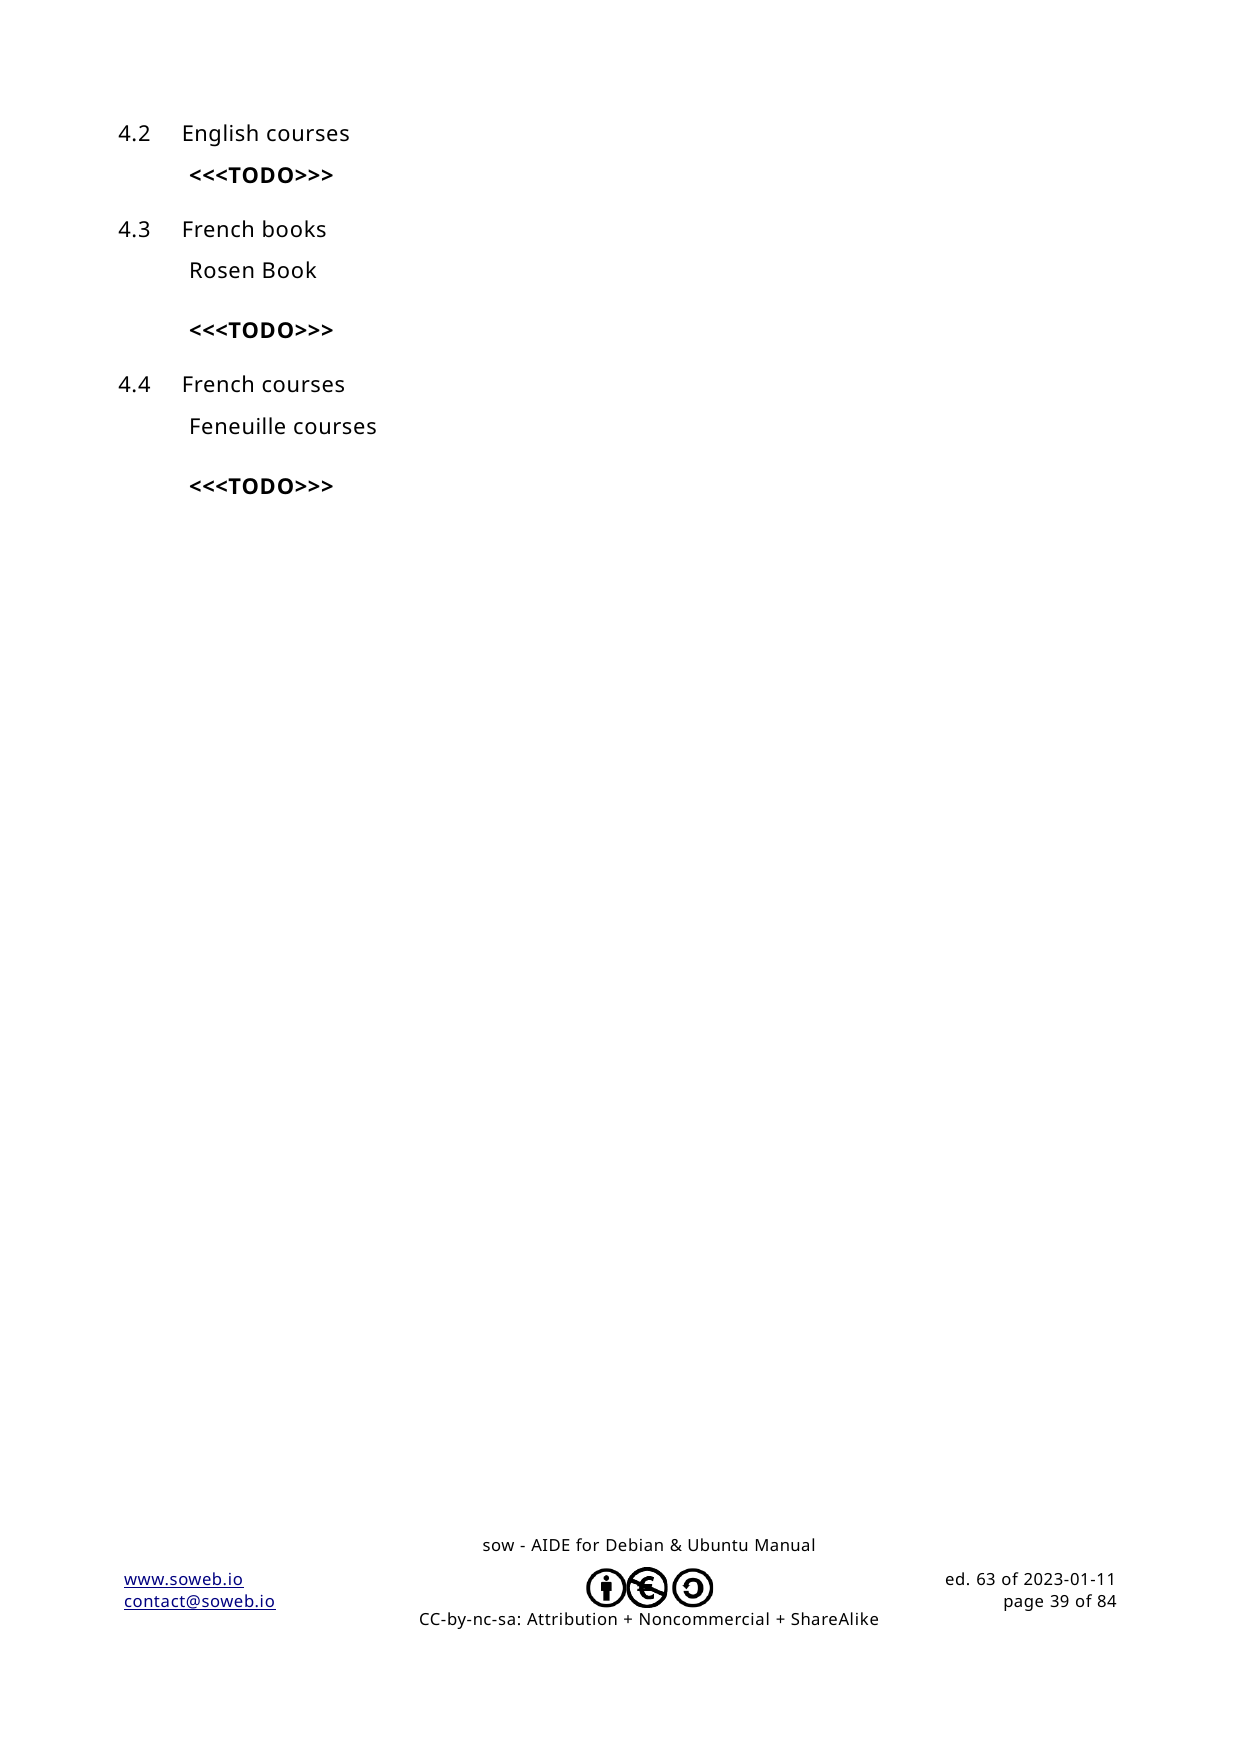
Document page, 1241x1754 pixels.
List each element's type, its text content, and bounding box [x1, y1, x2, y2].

subtitle French books [118, 213, 1122, 243]
text Rosen Book [189, 255, 1122, 285]
picture [585, 1567, 668, 1608]
subtitle English courses [118, 118, 1122, 148]
picture [672, 1567, 714, 1608]
text <<<TODO>>> [189, 160, 1122, 190]
subtitle French courses [118, 369, 1122, 399]
text Feneuille courses [189, 411, 1122, 441]
text <<<TODO>>> [189, 315, 1122, 345]
text <<<TODO>>> [189, 471, 1122, 501]
